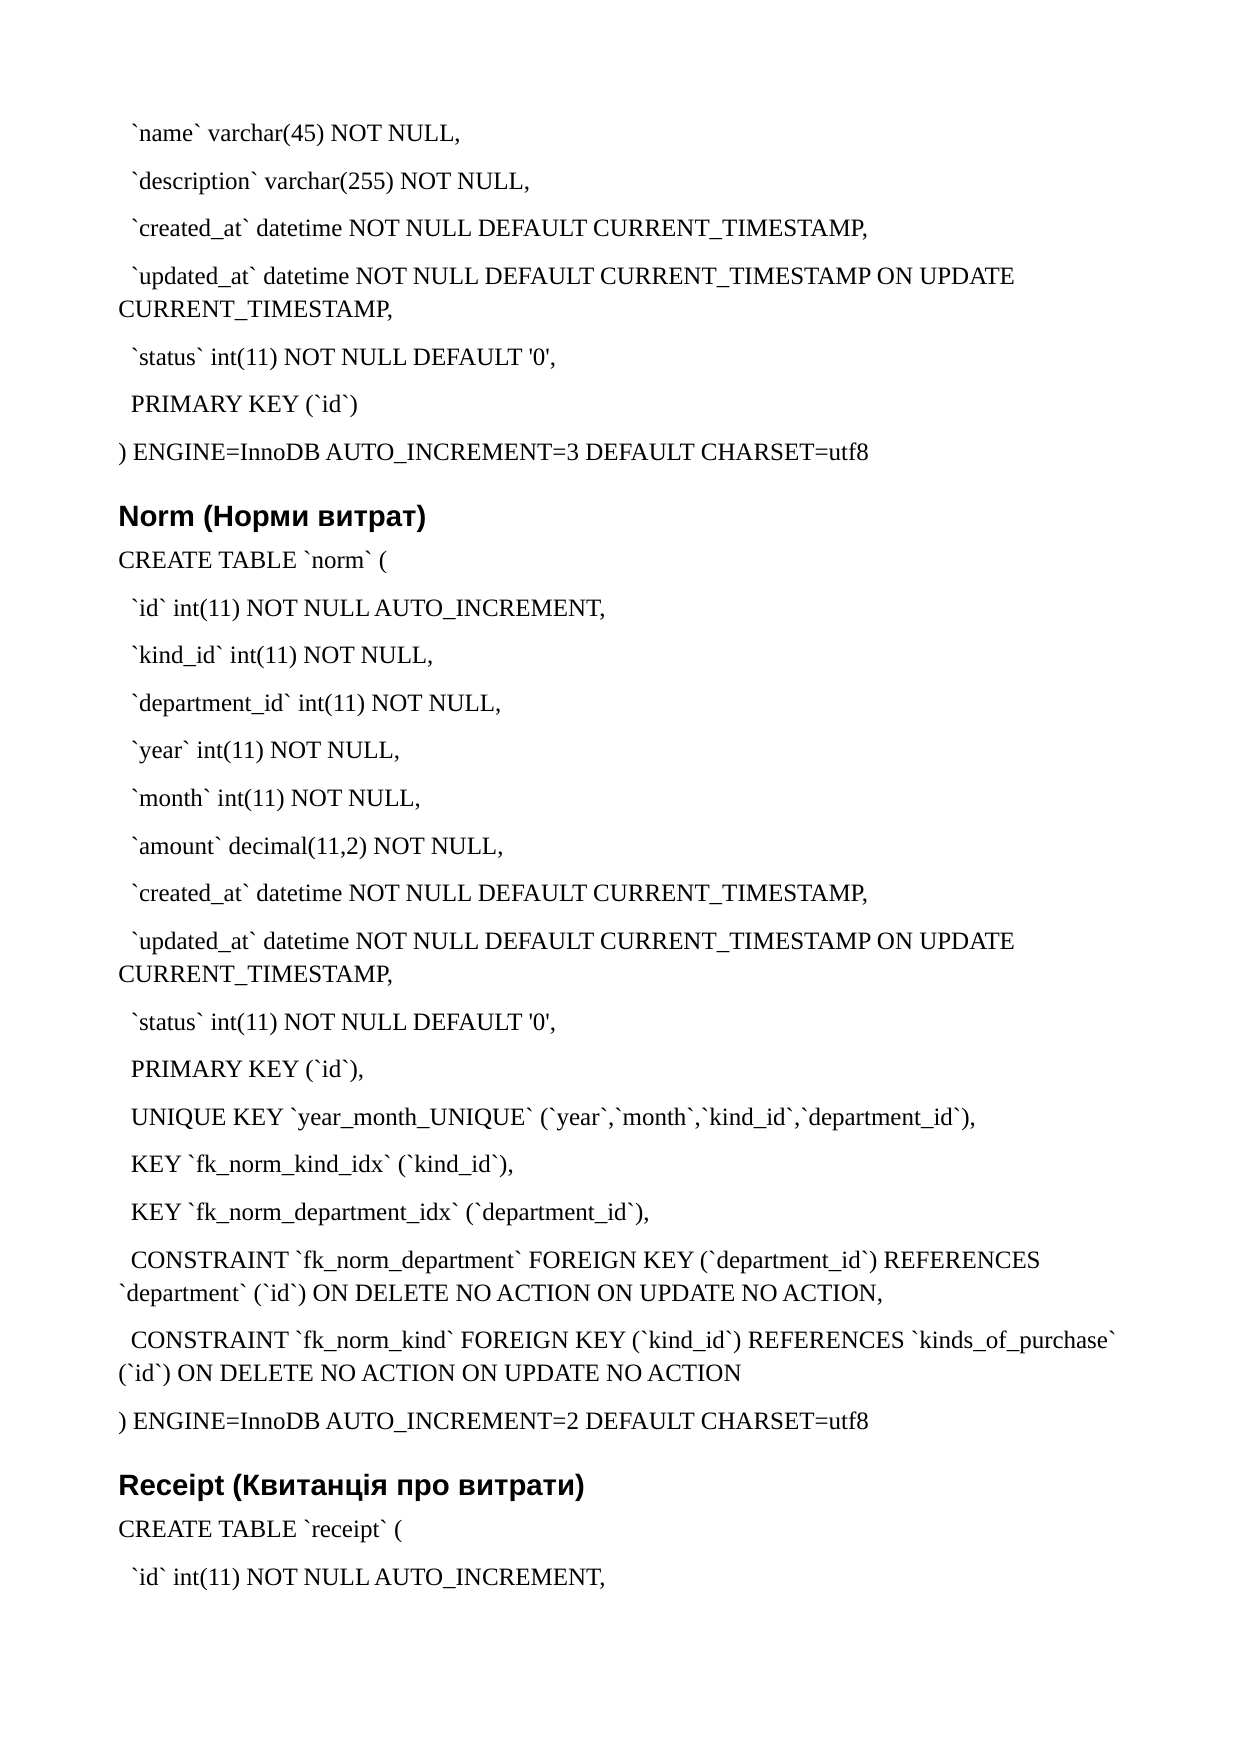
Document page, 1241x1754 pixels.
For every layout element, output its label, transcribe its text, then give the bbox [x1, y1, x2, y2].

text `updated_at` datetime NOT NULL DEFAULT CURRENT_TIMESTAMP ON UPDATE CURRENT_TIMESTAMP, [118, 261, 1122, 323]
text ) ENGINE=InnoDB AUTO_INCREMENT=2 DEFAULT CHARSET=utf8 [118, 1406, 1122, 1435]
text `year` int(11) NOT NULL, [118, 736, 1122, 764]
text PRIMARY KEY (`id`) [118, 389, 1122, 418]
text `month` int(11) NOT NULL, [118, 783, 1122, 812]
text `created_at` datetime NOT NULL DEFAULT CURRENT_TIMESTAMP, [118, 213, 1122, 242]
text UNIQUE KEY `year_month_UNIQUE` (`year`,`month`,`kind_id`,`department_id`), [118, 1102, 1122, 1131]
text `amount` decimal(11,2) NOT NULL, [118, 831, 1122, 859]
subtitle Norm (Норми витрат) [118, 499, 1122, 533]
text `created_at` datetime NOT NULL DEFAULT CURRENT_TIMESTAMP, [118, 878, 1122, 907]
text KEY `fk_norm_kind_idx` (`kind_id`), [118, 1149, 1122, 1178]
text `id` int(11) NOT NULL AUTO_INCREMENT, [118, 1562, 1122, 1591]
text `status` int(11) NOT NULL DEFAULT '0', [118, 1007, 1122, 1035]
text `kind_id` int(11) NOT NULL, [118, 640, 1122, 669]
subtitle Receipt (Квитанція про витрати) [118, 1468, 1122, 1502]
text `name` varchar(45) NOT NULL, [118, 118, 1122, 147]
text CREATE TABLE `receipt` ( [118, 1514, 1122, 1543]
text `updated_at` datetime NOT NULL DEFAULT CURRENT_TIMESTAMP ON UPDATE CURRENT_TIMESTAMP, [118, 926, 1122, 988]
text `description` varchar(255) NOT NULL, [118, 166, 1122, 194]
text CONSTRAINT `fk_norm_kind` FOREIGN KEY (`kind_id`) REFERENCES `kinds_of_purchase` (`id`) ON DELETE NO ACTION ON UPDATE NO ACTION [118, 1325, 1122, 1387]
text KEY `fk_norm_department_idx` (`department_id`), [118, 1197, 1122, 1226]
text CREATE TABLE `norm` ( [118, 545, 1122, 574]
text PRIMARY KEY (`id`), [118, 1054, 1122, 1083]
text CONSTRAINT `fk_norm_department` FOREIGN KEY (`department_id`) REFERENCES `department` (`id`) ON DELETE NO ACTION ON UPDATE NO ACTION, [118, 1245, 1122, 1306]
text ) ENGINE=InnoDB AUTO_INCREMENT=3 DEFAULT CHARSET=utf8 [118, 437, 1122, 466]
text `status` int(11) NOT NULL DEFAULT '0', [118, 342, 1122, 370]
text `department_id` int(11) NOT NULL, [118, 688, 1122, 717]
text `id` int(11) NOT NULL AUTO_INCREMENT, [118, 593, 1122, 622]
